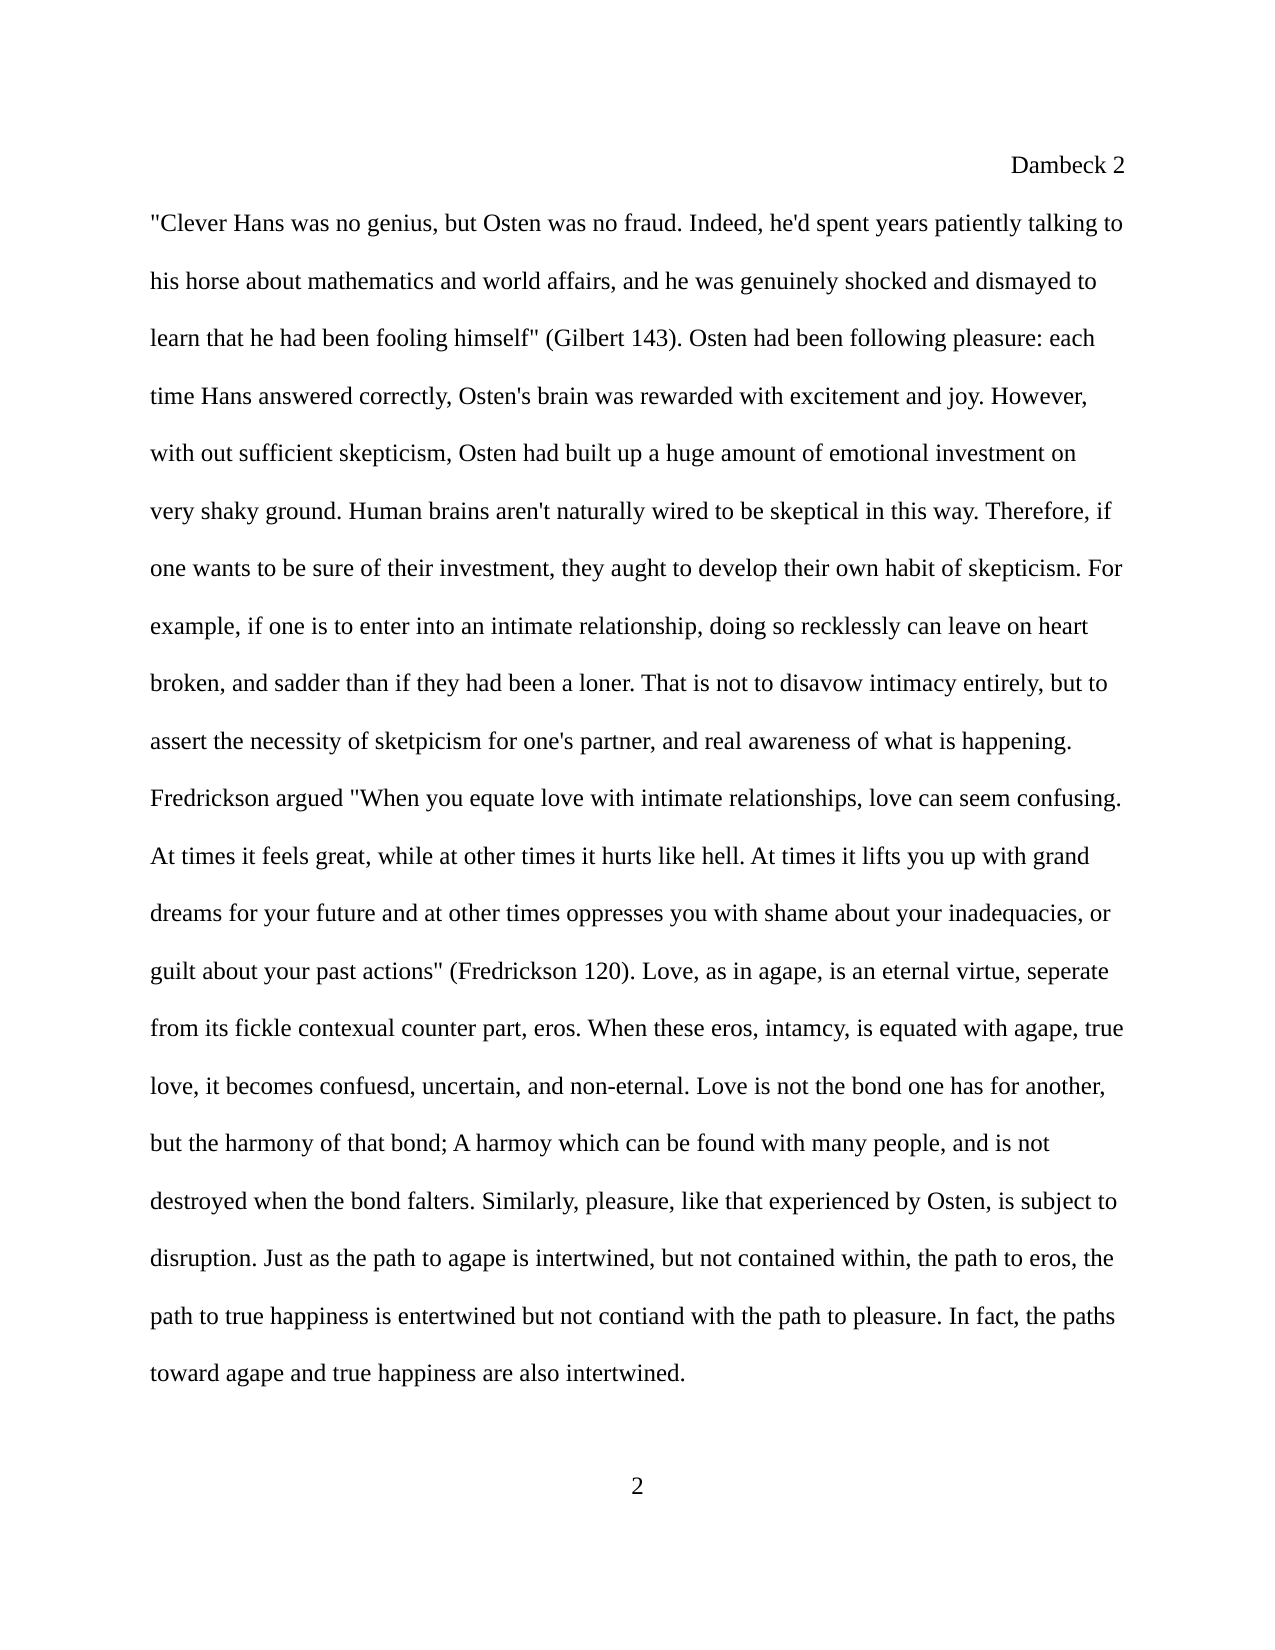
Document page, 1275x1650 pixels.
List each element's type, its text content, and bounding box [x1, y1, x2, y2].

text "Clever Hans was no genius, but Osten was no fraud. Indeed, he'd spent years patiently talking to his horse about mathematics and world affairs, and he was genuinely shocked and dismayed to learn that he had been fooling himself" (Gilbert 143). Osten had been following pleasure: each time Hans answered correctly, Osten's brain was rewarded with excitement and joy. However, with out sufficient skepticism, Osten had built up a huge amount of emotional investment on very shaky ground. Human brains aren't naturally wired to be skeptical in this way. Therefore, if one wants to be sure of their investment, they aught to develop their own habit of skepticism. For example, if one is to enter into an intimate relationship, doing so recklessly can leave on heart broken, and sadder than if they had been a loner. That is not to disavow intimacy entirely, but to assert the necessity of sketpicism for one's partner, and real awareness of what is happening. Fredrickson argued "When you equate love with intimate relationships, love can seem confusing. At times it feels great, while at other times it hurts like hell. At times it lifts you up with grand dreams for your future and at other times oppresses you with shame about your inadequacies, or guilt about your past actions" (Fredrickson 120). Love, as in agape, is an eternal virtue, seperate from its fickle contexual counter part, eros. When these eros, intamcy, is equated with agape, true love, it becomes confuesd, uncertain, and non-eternal. Love is not the bond one has for another, but the harmony of that bond; A harmoy which can be found with many people, and is not destroyed when the bond falters. Similarly, pleasure, like that experienced by Osten, is subject to disruption. Just as the path to agape is intertwined, but not contained within, the path to eros, the path to true happiness is entertwined but not contiand with the path to pleasure. In fact, the paths toward agape and true happiness are also intertwined. [150, 208, 1125, 1387]
